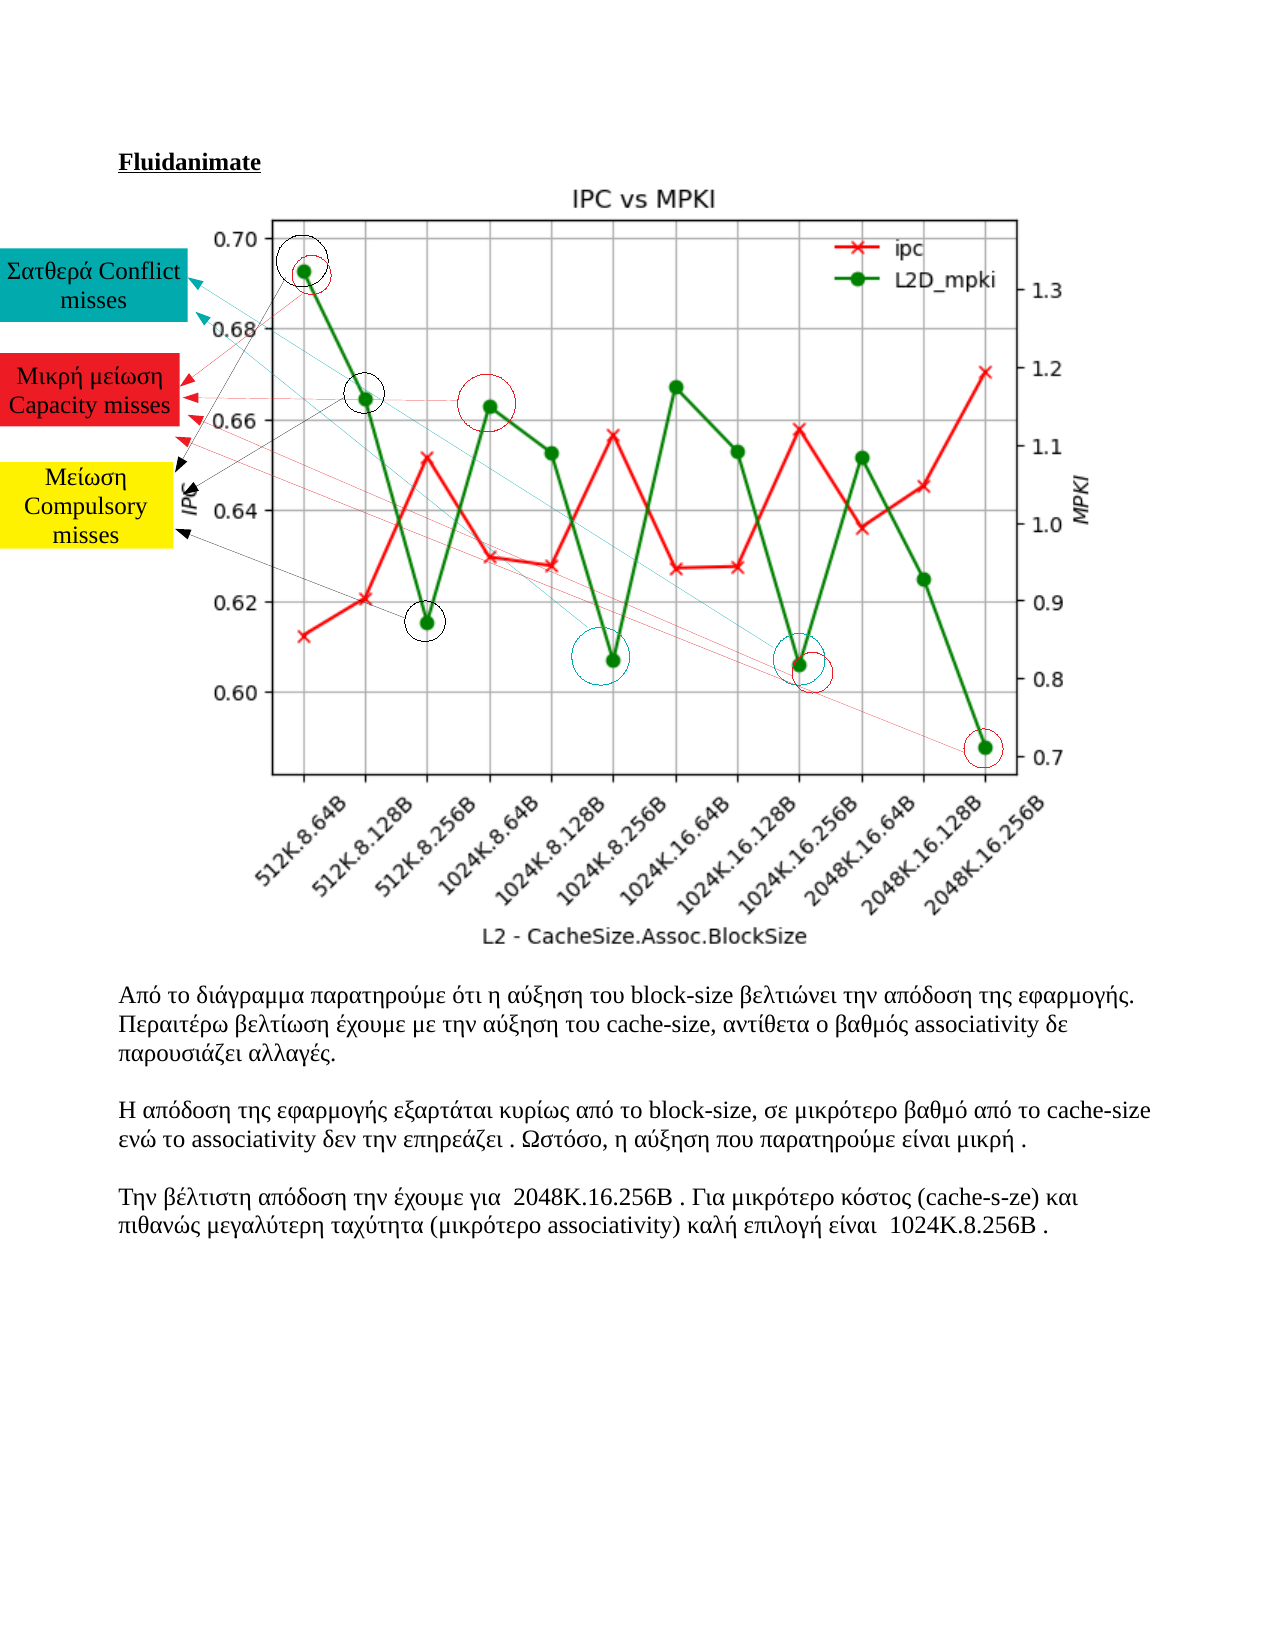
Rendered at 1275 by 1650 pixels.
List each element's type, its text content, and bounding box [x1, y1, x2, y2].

picture [264, 413, 473, 537]
text Η απόδοση της εφαρμογής εξαρτάται κυρίως από το block-size, σε μικρότερο βαθμό από το cache-size ενώ το associativity δεν την επηρεάζει . Ωστόσο, η αύξηση που παρατηρούμε είναι μικρή . [118, 1096, 1157, 1153]
text Fluidanimate [118, 147, 1157, 176]
picture [237, 332, 254, 349]
picture [245, 326, 378, 399]
picture [219, 352, 301, 398]
picture [167, 175, 1108, 962]
text Την βέλτιστη απόδοση την έχουμε για 2048Κ.16.256Β . Για μικρότερο κόστος (cache-s-ze) και πιθανώς μεγαλύτερη ταχύτητα (μικρότερο associativity) καλή επιλογή είναι 1024Κ.8.256Β . [118, 1182, 1157, 1239]
picture [239, 448, 518, 573]
picture [167, 280, 259, 384]
picture [193, 423, 259, 461]
picture [205, 399, 318, 446]
text Από το διάγραμμα παρατηρούμε ότι η αύξηση του block-size βελτιώνει την απόδοση της εφαρμογής. Περαιτέρω βελτίωση έχουμε με την αύξηση του cache-size, αντίθετα ο βαθμός associativity δε παρουσιάζει αλλαγές. [118, 981, 1157, 1067]
picture [307, 400, 337, 411]
